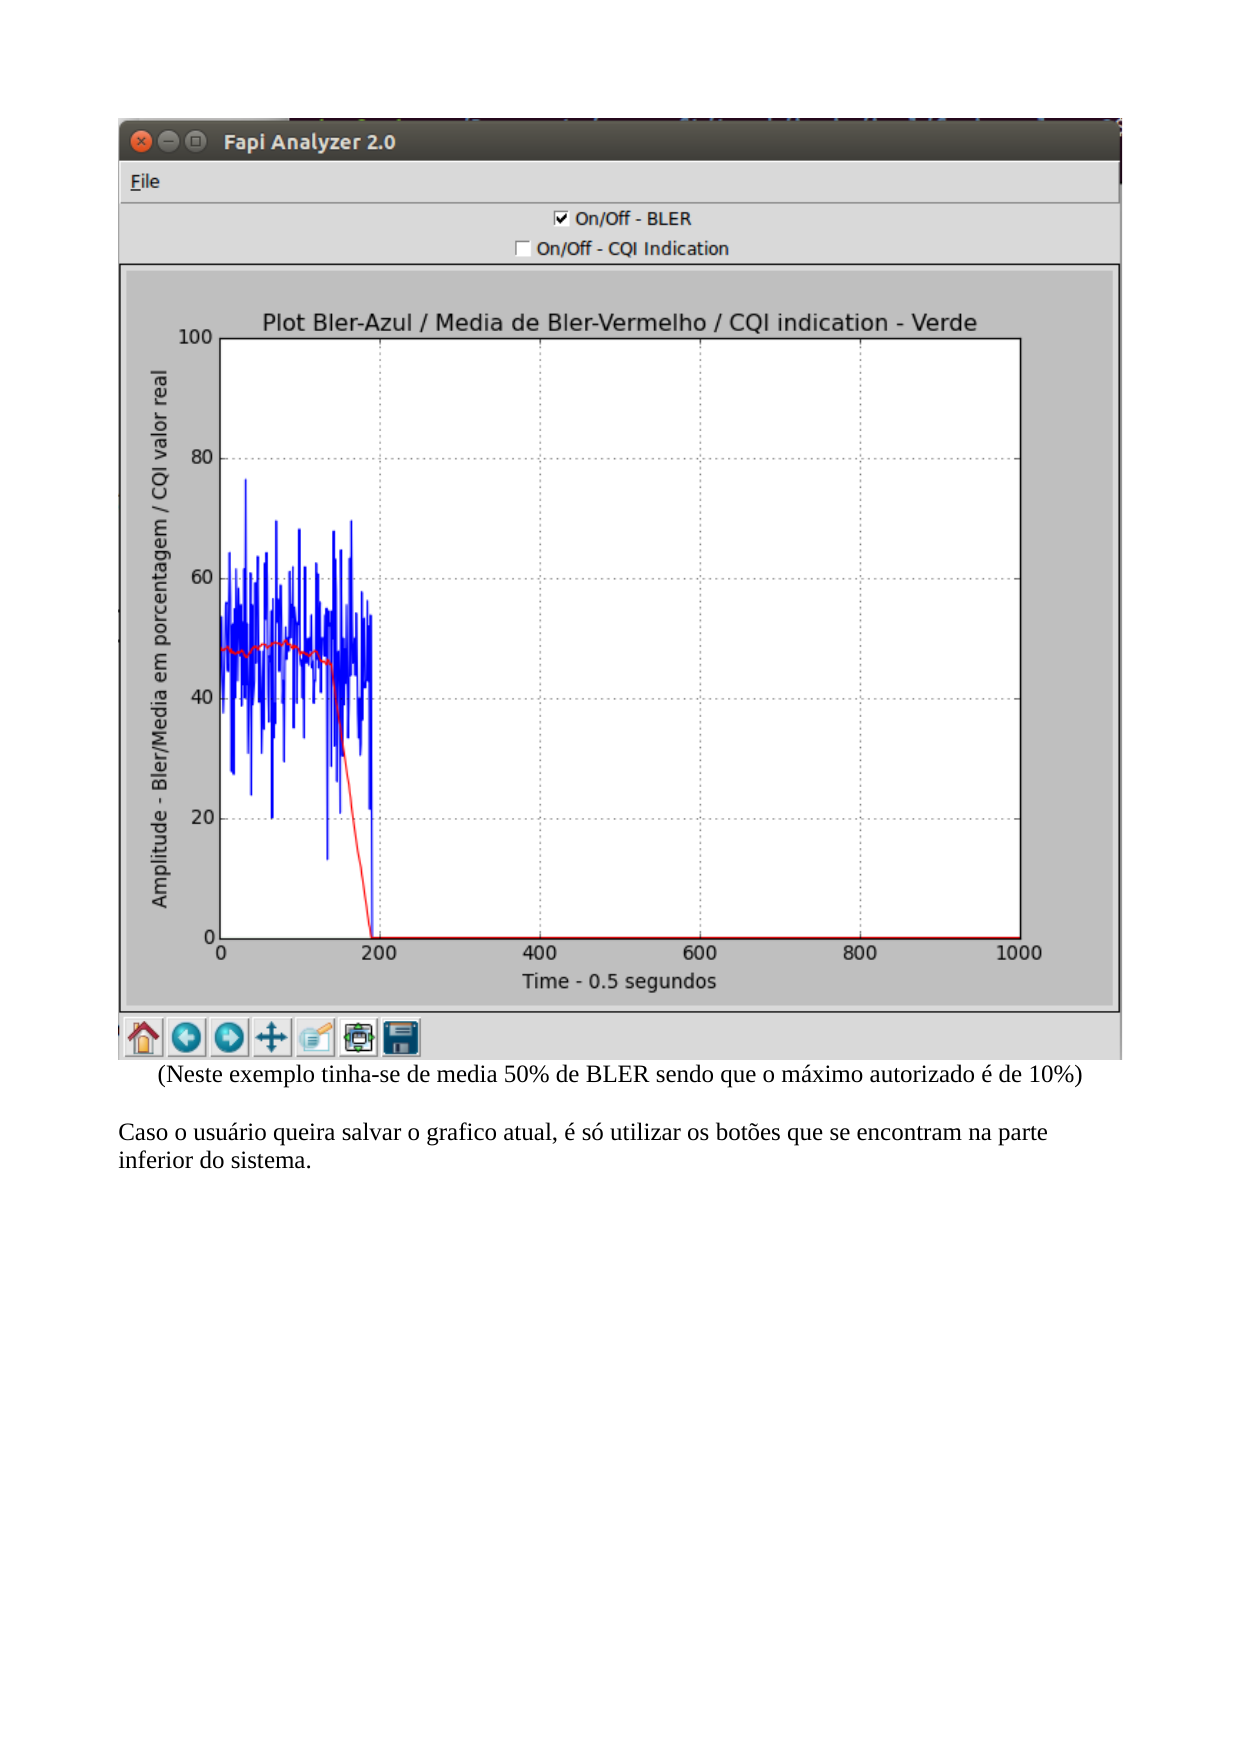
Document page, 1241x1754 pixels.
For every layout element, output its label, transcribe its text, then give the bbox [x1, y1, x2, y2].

text (Neste exemplo tinha-se de media 50% de BLER sendo que o máximo autorizado é de 10%) [118, 1060, 1122, 1088]
picture [118, 118, 1123, 1060]
text Caso o usuário queira salvar o grafico atual, é só utilizar os botões que se encontram na parte inferior do sistema. [118, 1117, 1122, 1174]
